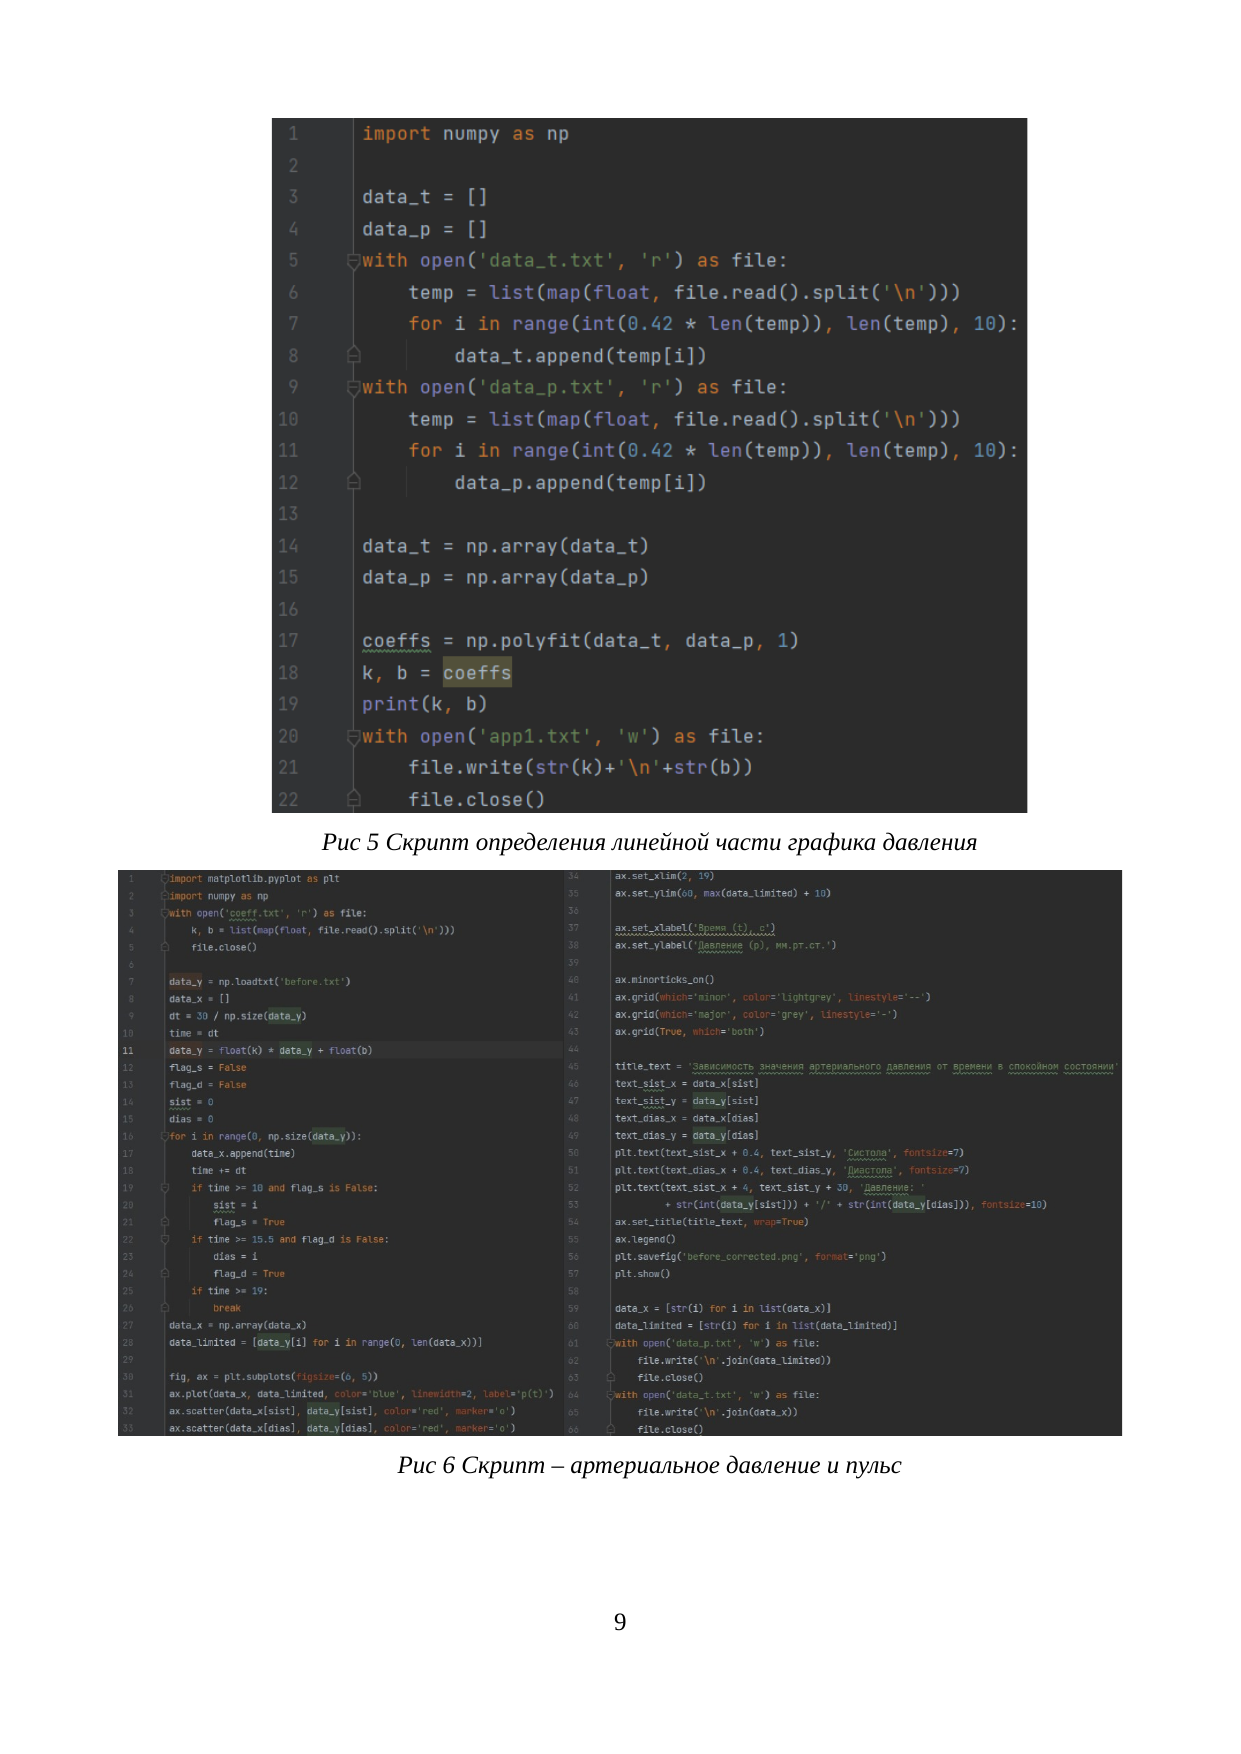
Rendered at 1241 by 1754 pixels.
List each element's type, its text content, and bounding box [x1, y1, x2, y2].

text Рис 5 Скрипт определения линейной части графика давления [118, 827, 1122, 856]
picture [118, 870, 1123, 1436]
text Рис 6 Скрипт – артериальное давление и пульс [118, 1450, 1122, 1479]
picture [271, 118, 1028, 813]
